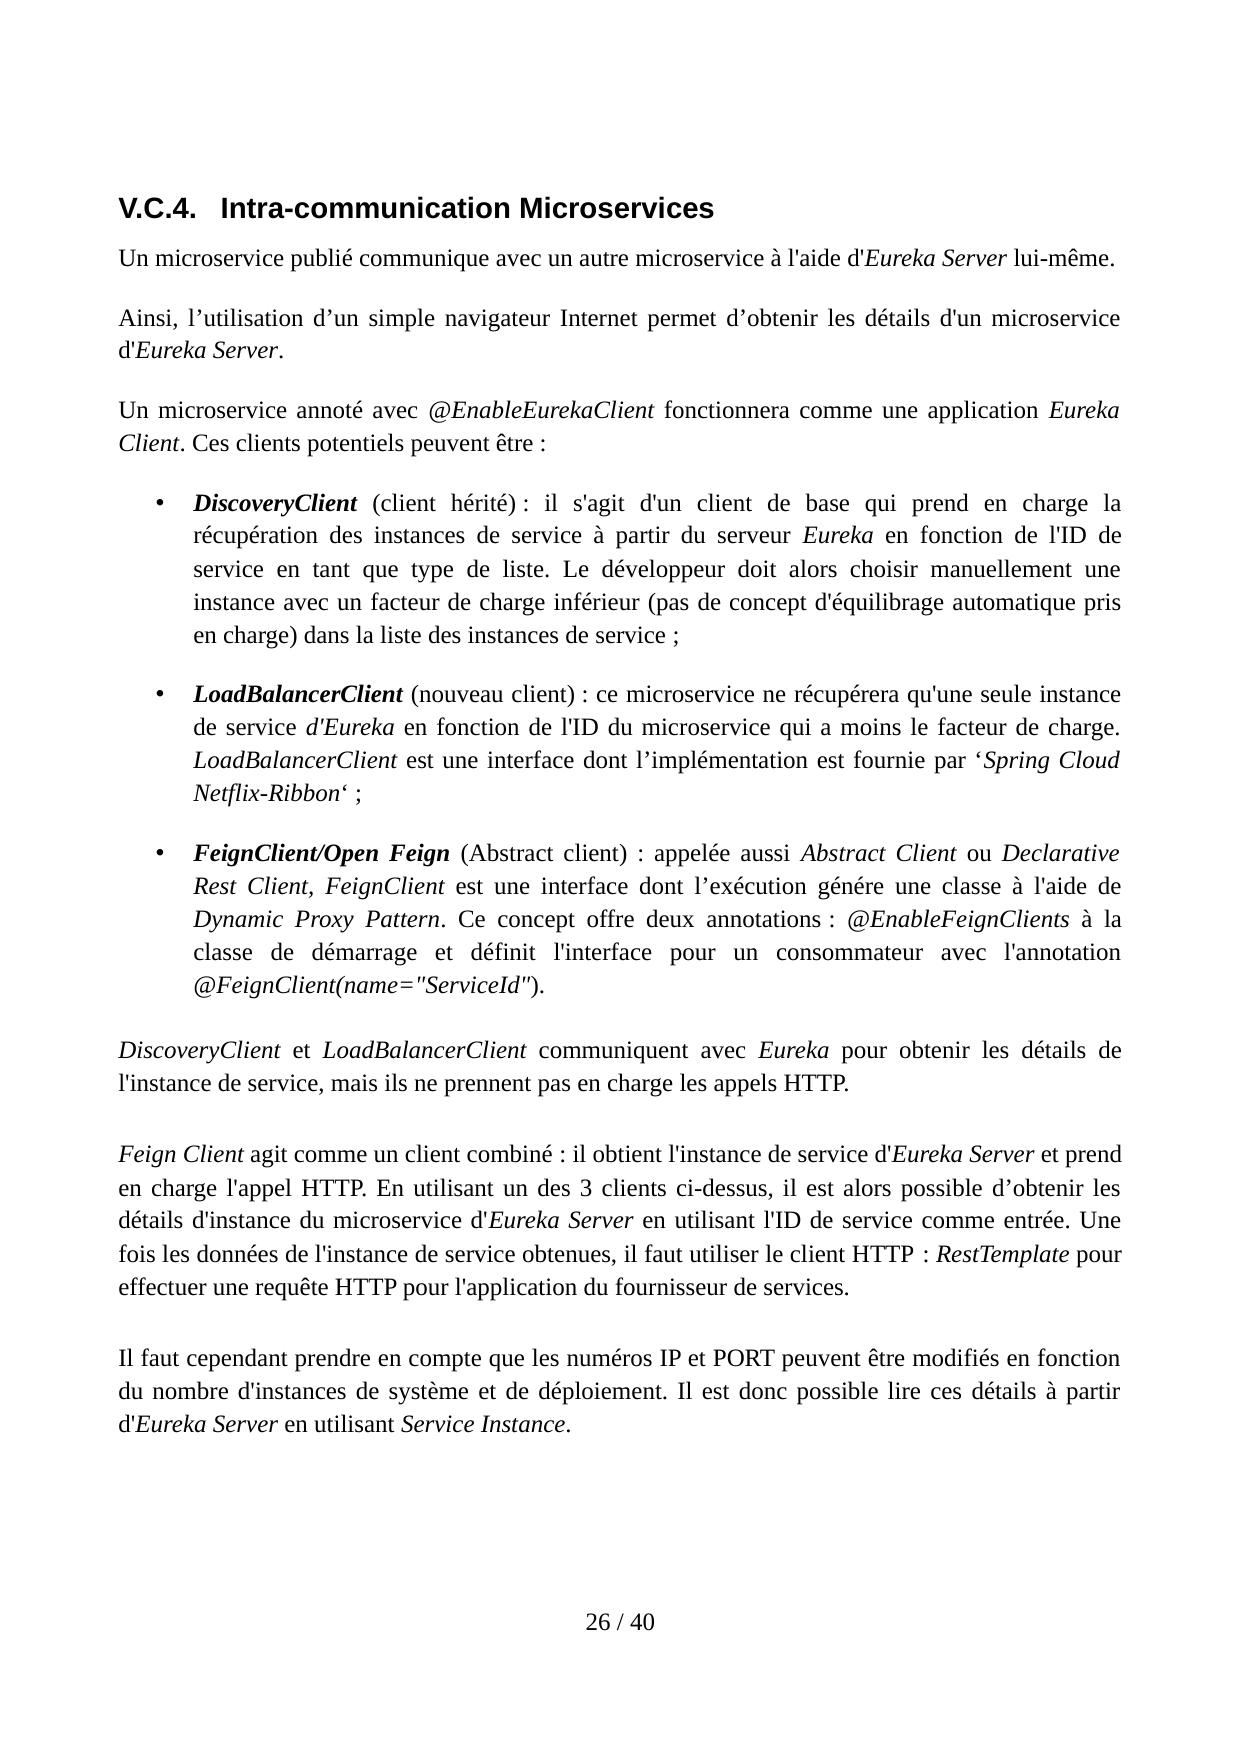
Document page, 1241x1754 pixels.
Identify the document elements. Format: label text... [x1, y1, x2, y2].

text Feign Client agit comme un client combiné : il obtient l'instance de service d'Eureka Server et prend en charge l'appel HTTP. En utilisant un des 3 clients ci-dessus, il est alors possible d’obtenir les détails d'instance du microservice d'Eureka Server en utilisant l'ID de service comme entrée. Une fois les données de l'instance de service obtenues, il faut utiliser le client HTTP : RestTemplate pour effectuer une requête HTTP pour l'application du fournisseur de services. [118, 1139, 1122, 1300]
text Il faut cependant prendre en compte que les numéros IP et PORT peuvent être modifiés en fonction du nombre d'instances de système et de déploiement. Il est donc possible lire ces détails à partir d'Eureka Server en utilisant Service Instance. [118, 1343, 1122, 1438]
list DiscoveryClient (client hérité) : il s'agit d'un client de base qui prend en charge la récupération des instances de service à partir du serveur Eureka en fonction de l'ID de service en tant que type de liste. Le développeur doit alors choisir manuellement une instance avec un facteur de charge inférieur (pas de concept d'équilibrage automatique pris en charge) dans la liste des instances de service ; [156, 488, 1122, 648]
text Un microservice annoté avec @EnableEurekaClient fonctionnera comme une application Eureka Client. Ces clients potentiels peuvent être : [118, 395, 1122, 457]
list LoadBalancerClient (nouveau client) : ce microservice ne récupérera qu'une seule instance de service d'Eureka en fonction de l'ID du microservice qui a moins le facteur de charge. LoadBalancerClient est une interface dont l’implémentation est fournie par ‘Spring Cloud Netflix-Ribbon‘ ; [156, 679, 1122, 807]
text Ainsi, l’utilisation d’un simple navigateur Internet permet d’obtenir les détails d'un microservice d'Eureka Server. [118, 303, 1122, 364]
subtitle Intra-communication Microservices [118, 191, 1122, 225]
list FeignClient/Open Feign (Abstract client) : appelée aussi Abstract Client ou Declarative Rest Client, FeignClient est une interface dont l’exécution génére une classe à l'aide de Dynamic Proxy Pattern. Ce concept offre deux annotations : @EnableFeignClients à la classe de démarrage et définit l'interface pour un consommateur avec l'annotation @FeignClient(name="ServiceId"). [156, 838, 1122, 998]
text DiscoveryClient et LoadBalancerClient communiquent avec Eureka pour obtenir les détails de l'instance de service, mais ils ne prennent pas en charge les appels HTTP. [118, 1035, 1122, 1097]
text Un microservice publié communique avec un autre microservice à l'aide d'Eureka Server lui-même. [118, 243, 1122, 272]
